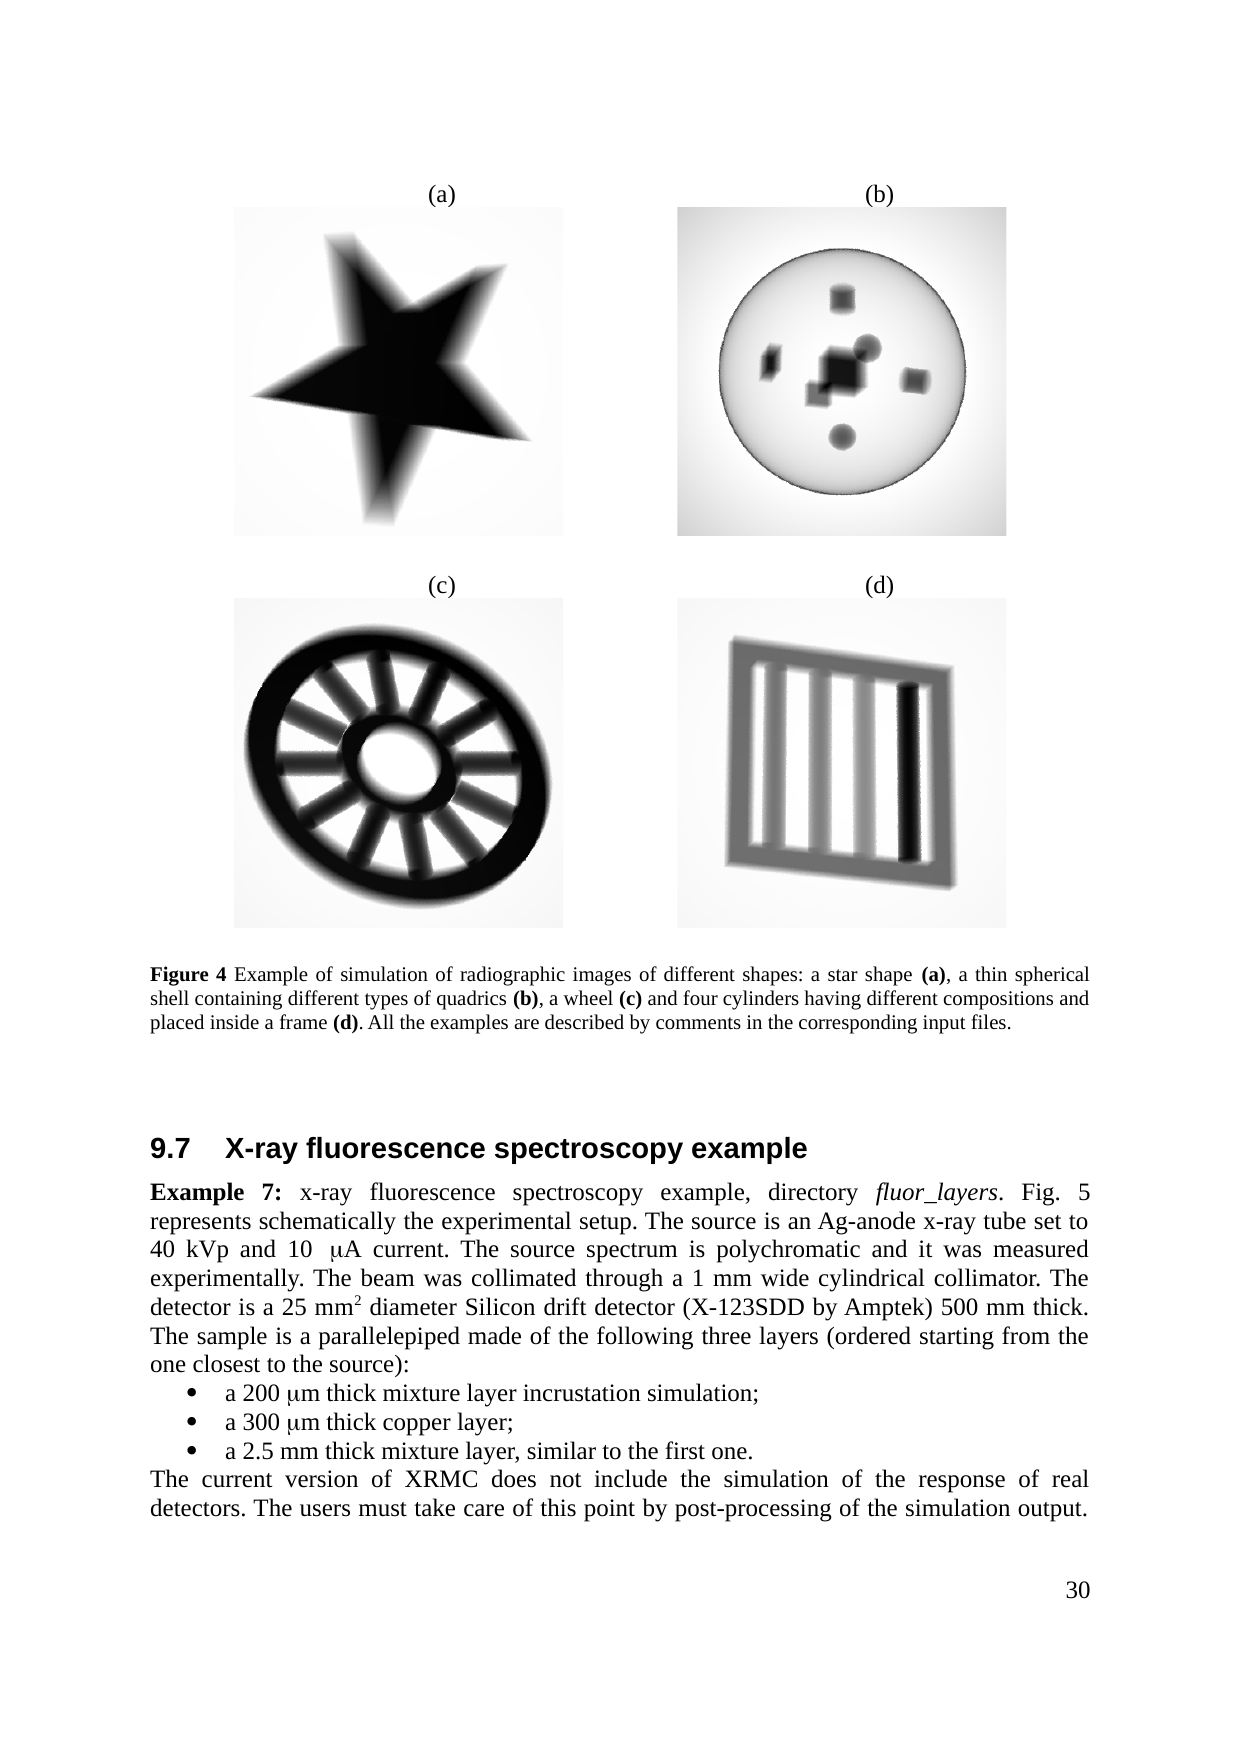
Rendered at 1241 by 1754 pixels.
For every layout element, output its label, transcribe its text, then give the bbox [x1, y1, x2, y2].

picture [234, 207, 564, 536]
list a 2.5 mm thick mixture layer, similar to the first one. [187, 1436, 1090, 1464]
picture [677, 598, 1007, 928]
text The current version of XRMC does not include the simulation of the response of real detectors. The users must take care of this point by post-processing of the simulation output. [150, 1464, 1090, 1522]
list a 200 m thick mixture layer incrustation simulation; [187, 1378, 1090, 1407]
text Example 7: x-ray fluorescence spectroscopy example, directory fluor_layers. Fig. 5 represents schematically the experimental setup. The source is an Ag-anode x-ray tube set to 40 kVp and  A current. The source spectrum is polychromatic and it was measured experimentally. The beam was collimated through a 1 mm wide cylindrical collimator. The detector is a 25 mm2 diameter Silicon drift detector (X-123SDD by Amptek) 500 mm thick. The sample is a parallelepiped made of the following three layers (ordered starting from the one closest to the source): [150, 1177, 1090, 1378]
picture [234, 598, 564, 928]
subtitle X-ray fluorescence spectroscopy example [150, 1131, 1090, 1164]
text (c) (d) [150, 570, 1090, 599]
list a 300 m thick copper layer; [187, 1407, 1090, 1436]
picture [677, 207, 1007, 536]
text (a) (b) [150, 179, 1090, 207]
text Figure 4 Example of simulation of radiographic images of different shapes: a star shape (a), a thin spherical shell containing different types of quadrics (b), a wheel (c) and four cylinders having different compositions and placed inside a frame (d). All the examples are described by comments in the corresponding input files. [150, 962, 1090, 1034]
